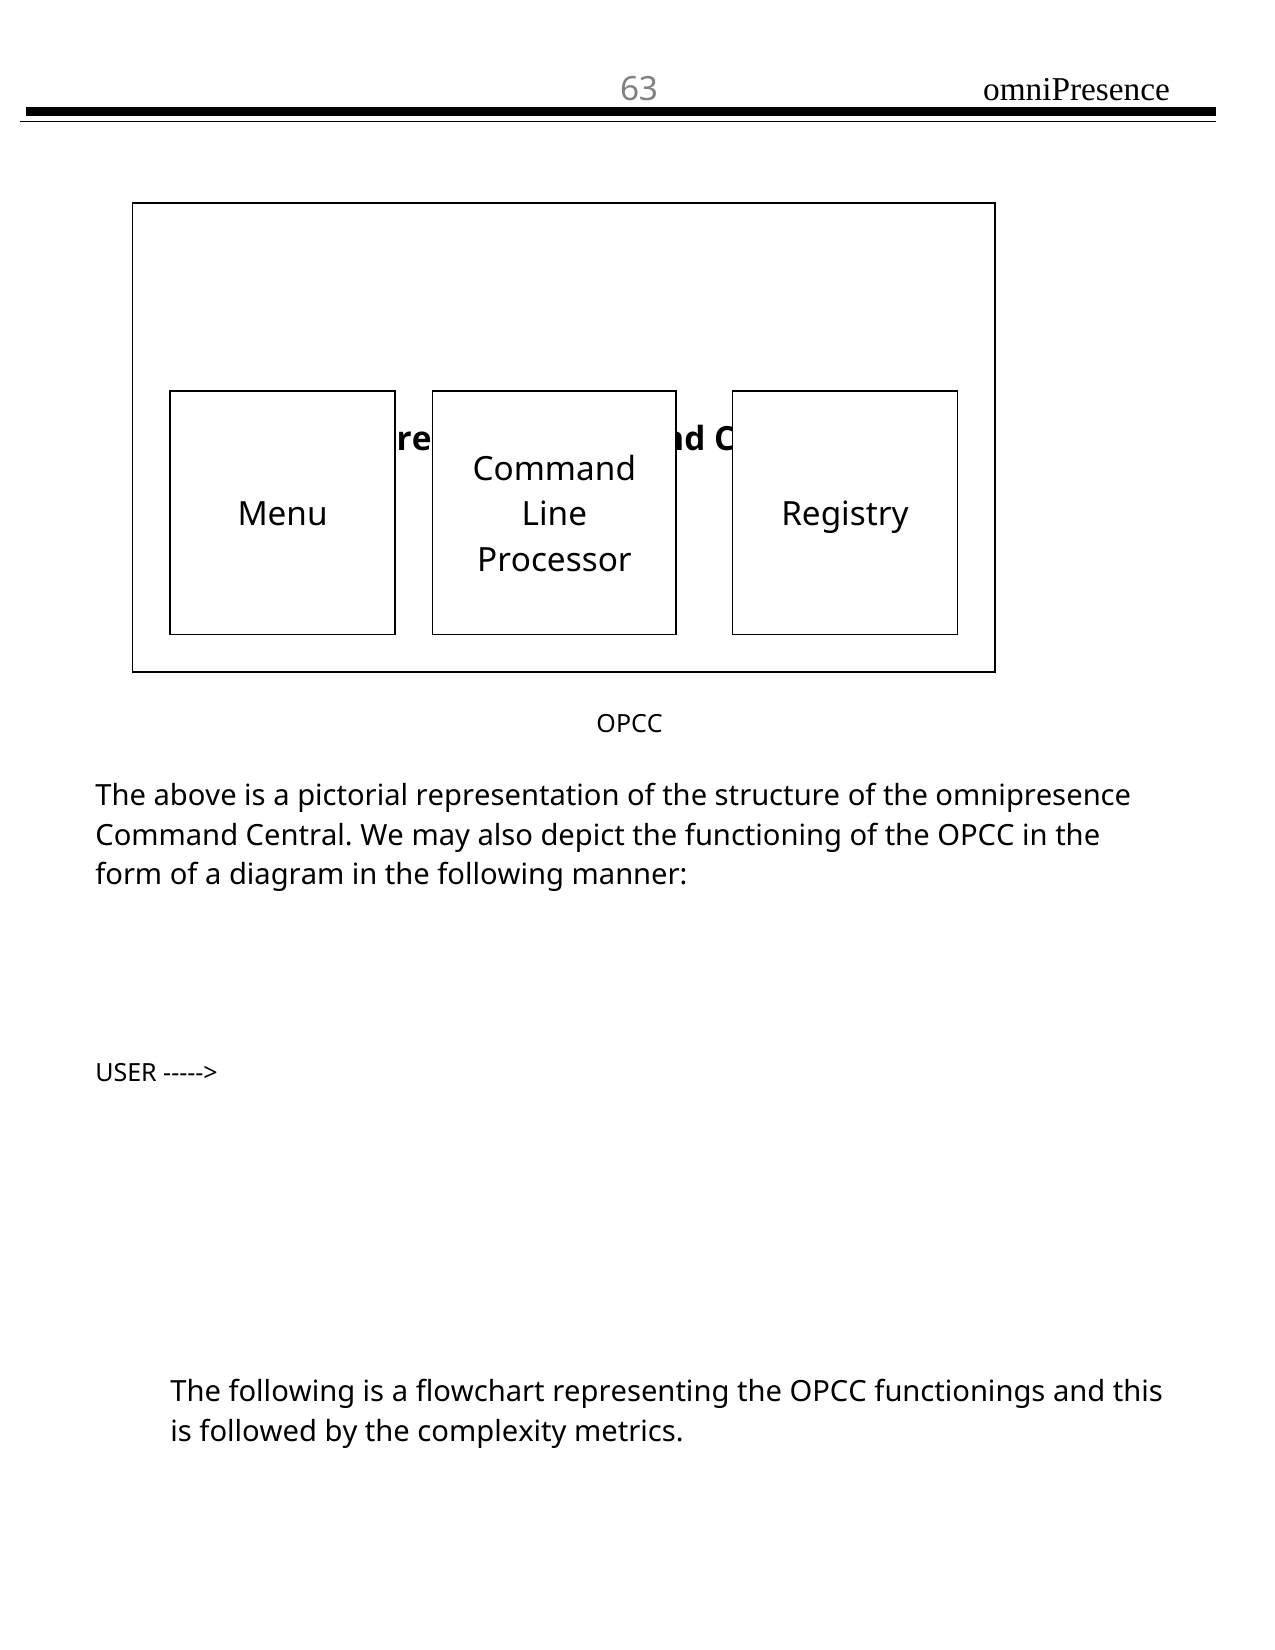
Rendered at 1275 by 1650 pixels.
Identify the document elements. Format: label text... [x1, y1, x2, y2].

text The above is a pictorial representation of the structure of the omnipresence Command Central. We may also depict the functioning of the OPCC in the form of a diagram in the following manner: [95, 774, 1170, 893]
text USER -----> [95, 1054, 1170, 1089]
text OPCC [95, 706, 1170, 740]
text The following is a flowchart representing the OPCC functionings and this is followed by the complexity metrics. [170, 1371, 1170, 1450]
